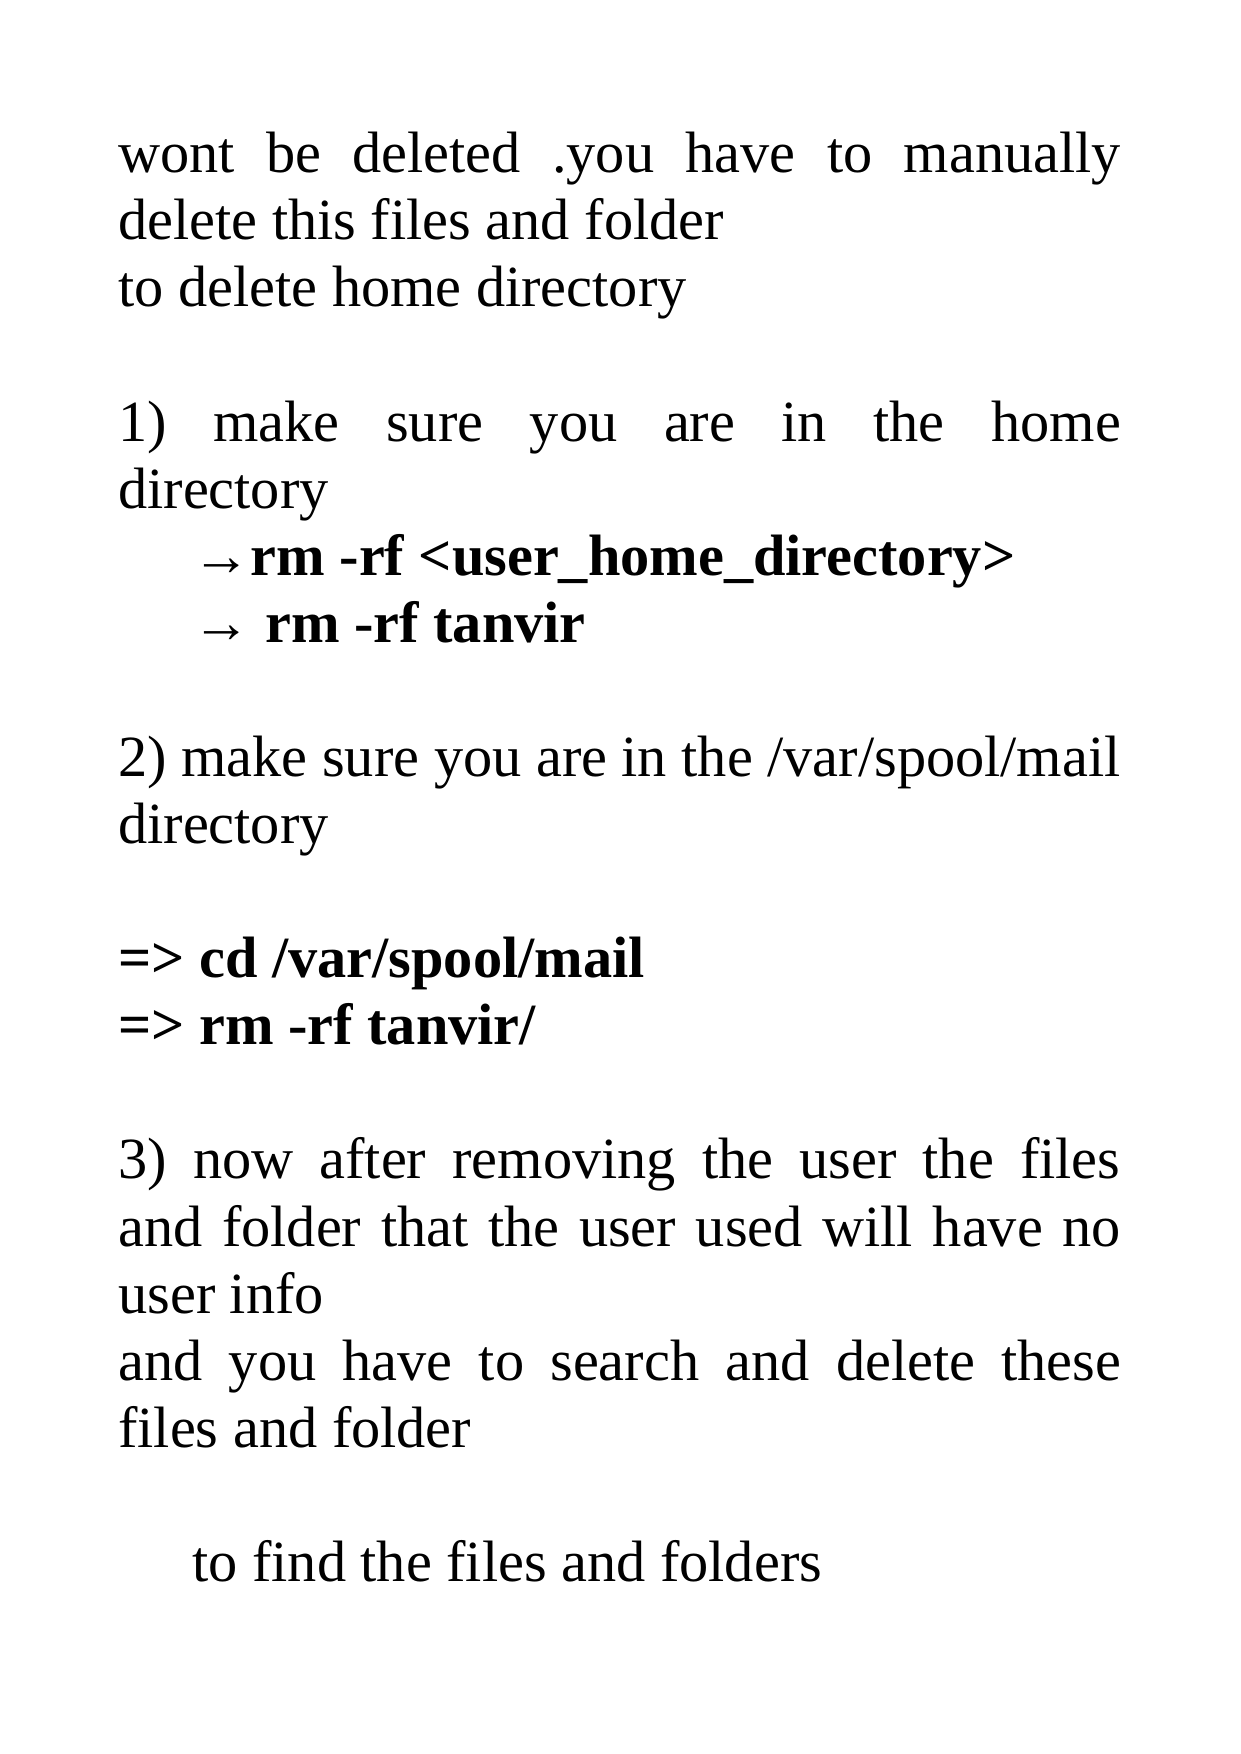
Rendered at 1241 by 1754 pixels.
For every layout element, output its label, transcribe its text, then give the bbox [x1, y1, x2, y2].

text →rm -rf <user_home_directory> [118, 521, 1122, 588]
text => rm -rf tanvir/ [118, 990, 1122, 1057]
text → rm -rf tanvir [118, 588, 1122, 655]
text to delete home directory [118, 252, 1122, 319]
text wont be deleted .you have to manually delete this files and folder [118, 118, 1122, 252]
text directory [118, 789, 1122, 856]
text to find the files and folders [118, 1527, 1122, 1594]
text 1) make sure you are in the home directory [118, 386, 1122, 521]
text and you have to search and delete these files and folder [118, 1326, 1122, 1460]
text => cd /var/spool/mail [118, 923, 1122, 990]
text 2) make sure you are in the /var/spool/mail [118, 722, 1122, 789]
text 3) now after removing the user the files and folder that the user used will have no user info [118, 1124, 1122, 1326]
